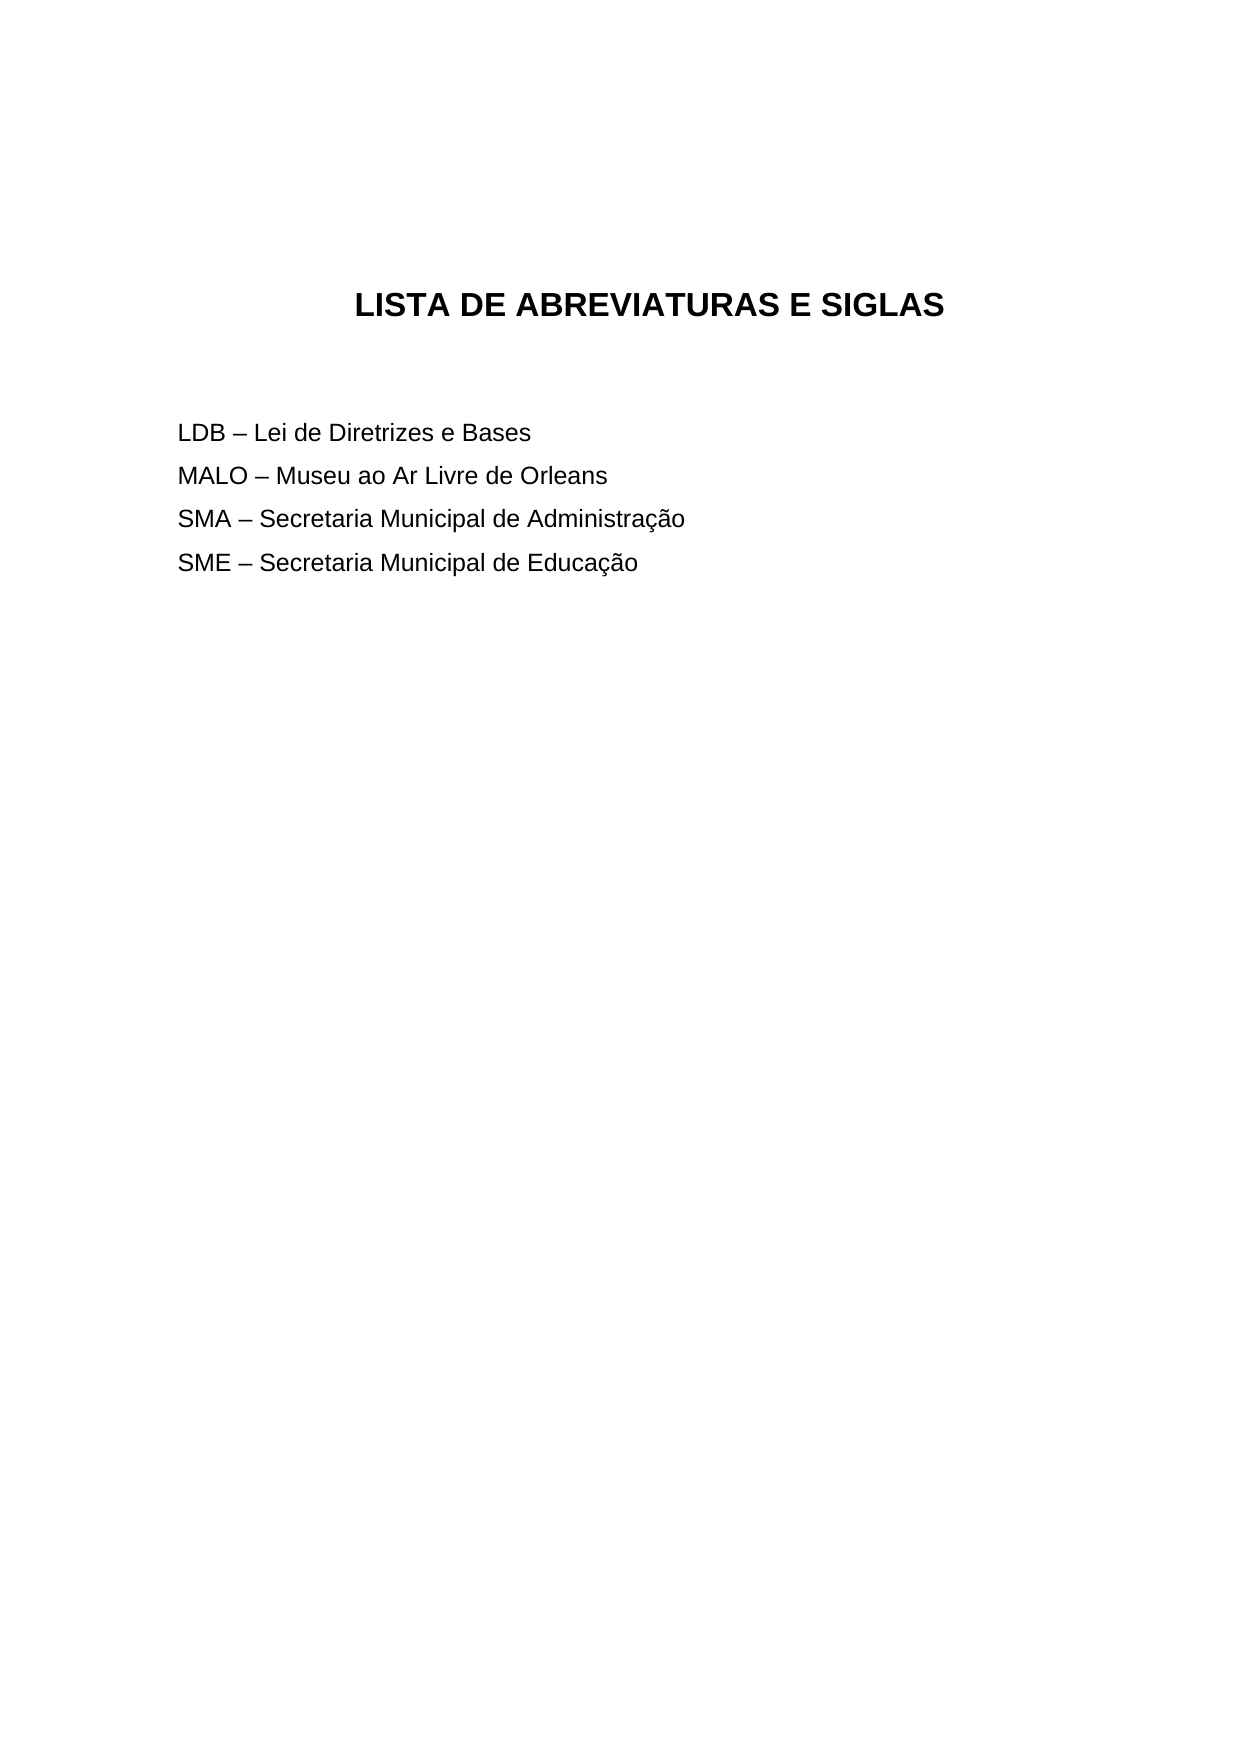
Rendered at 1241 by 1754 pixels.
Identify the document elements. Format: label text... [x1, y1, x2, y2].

text LDB – Lei de Diretrizes e Bases [177, 418, 1122, 447]
text SMA – Secretaria Municipal de Administração [177, 504, 1122, 533]
text LISTA DE ABREVIATURAS E SIGLAS [177, 286, 1122, 324]
text MALO – Museu ao Ar Livre de Orleans [177, 461, 1122, 490]
text SME – Secretaria Municipal de Educação [177, 547, 1122, 576]
